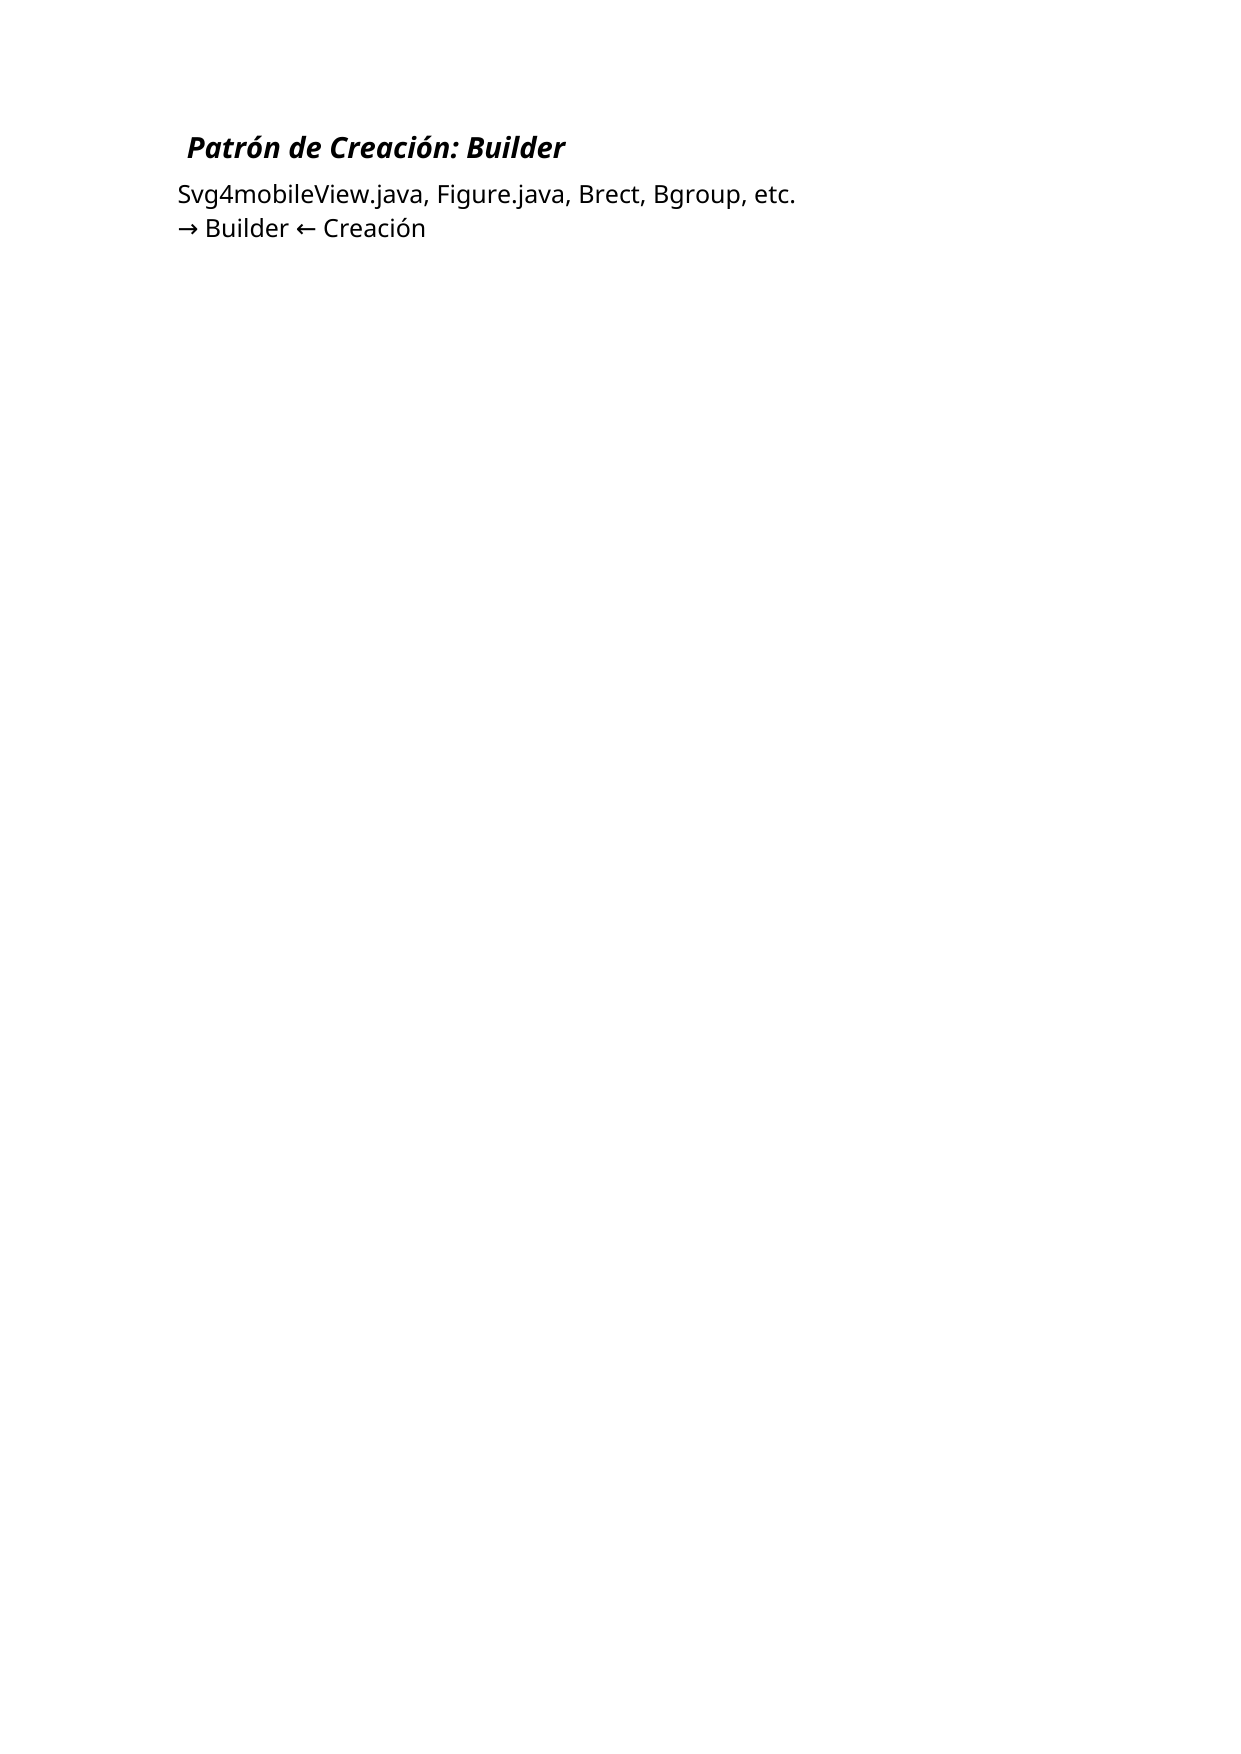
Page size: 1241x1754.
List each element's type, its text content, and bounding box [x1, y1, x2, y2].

text → Builder ← Creación [426, 211, 1152, 245]
subtitle Patrón de Creación: Builder [187, 127, 1142, 167]
text Svg4mobileView.java, Figure.java, Brect, Bgroup, etc. [796, 177, 1152, 211]
